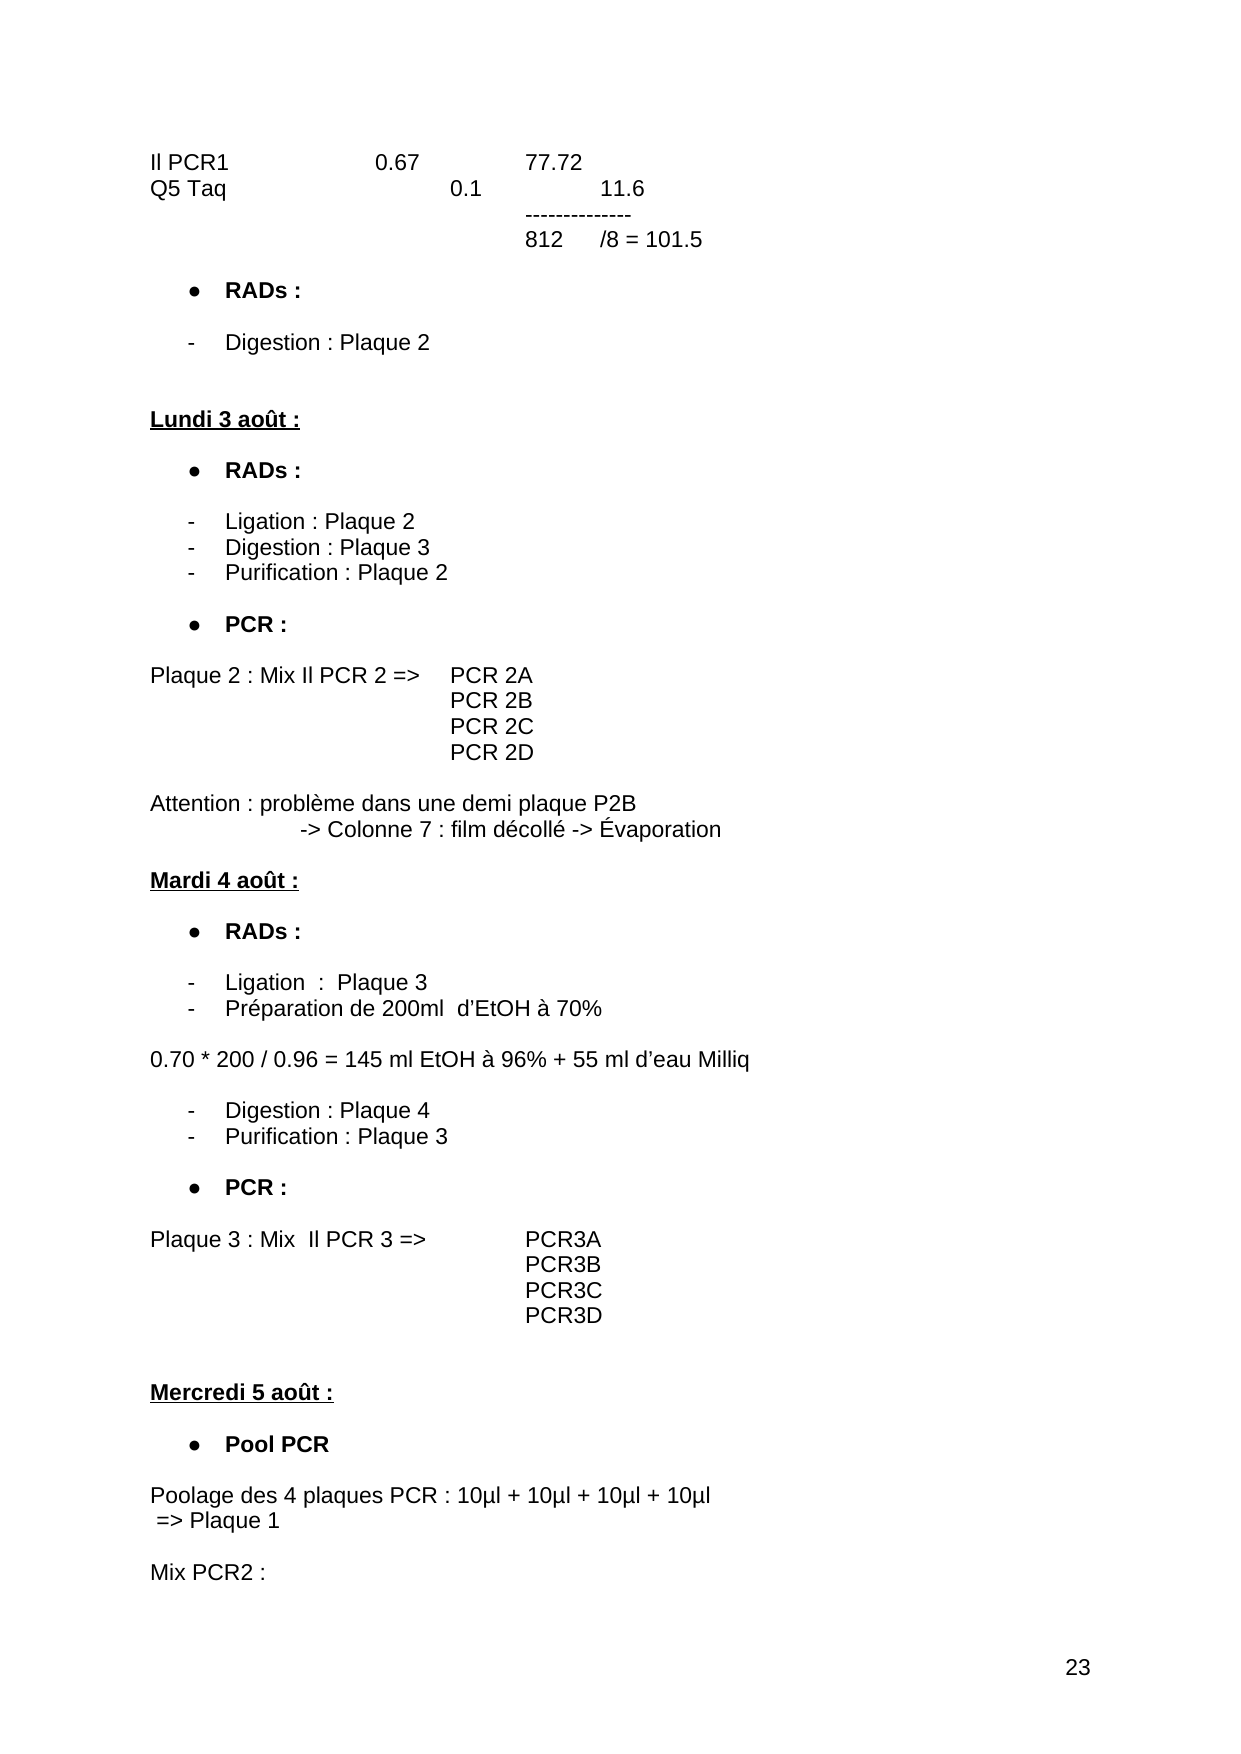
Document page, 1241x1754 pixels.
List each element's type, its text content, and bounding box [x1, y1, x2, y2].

text PCR3C [525, 1277, 1091, 1303]
list Digestion : Plaque 3 [187, 534, 1091, 560]
list PCR : [187, 1175, 1091, 1201]
list RADs : [187, 919, 1091, 944]
text => Plaque 1 [150, 1508, 1091, 1534]
text 812 /8 = 101.5 [150, 227, 1091, 252]
text Mix PCR2 : [150, 1559, 1091, 1585]
list RADs : [187, 278, 1091, 304]
text Attention : problème dans une demi plaque P2B [150, 791, 1091, 816]
text Lundi 3 août : [150, 406, 1091, 432]
text Plaque 2 : Mix Il PCR 2 => PCR 2A [150, 662, 1091, 688]
text Poolage des 4 plaques PCR : 10µl + 10µl + 10µl + 10µl [150, 1482, 1091, 1508]
text PCR3D [525, 1303, 1091, 1329]
list RADs : [187, 457, 1091, 483]
list Ligation : Plaque 3 [187, 970, 1091, 996]
list Digestion : Plaque 4 [187, 1098, 1091, 1124]
list Pool PCR [187, 1431, 1091, 1457]
text -------------- [150, 201, 1091, 227]
text 0.70 * 200 / 0.96 = 145 ml EtOH à 96% + 55 ml d’eau Milliq [150, 1047, 1091, 1072]
list Préparation de 200ml d’EtOH à 70% [187, 996, 1091, 1021]
text PCR 2D [150, 739, 1091, 765]
text PCR 2B [150, 688, 1091, 714]
text Plaque 3 : Mix Il PCR 3 => PCR3A [150, 1226, 1091, 1252]
list Digestion : Plaque 2 [187, 329, 1091, 355]
text Mercredi 5 août : [150, 1380, 1091, 1406]
text PCR3B [525, 1252, 1091, 1277]
text -> Colonne 7 : film décollé -> Évaporation [150, 816, 1091, 842]
text Mardi 4 août : [150, 867, 1091, 893]
text PCR 2C [150, 714, 1091, 739]
list PCR : [187, 611, 1091, 637]
list Ligation : Plaque 2 [187, 509, 1091, 534]
text Il PCR1 0.67 77.72 [150, 150, 1091, 176]
list Purification : Plaque 2 [187, 560, 1091, 586]
list Purification : Plaque 3 [187, 1124, 1091, 1149]
text Q5 Taq 0.1 11.6 [150, 176, 1091, 201]
